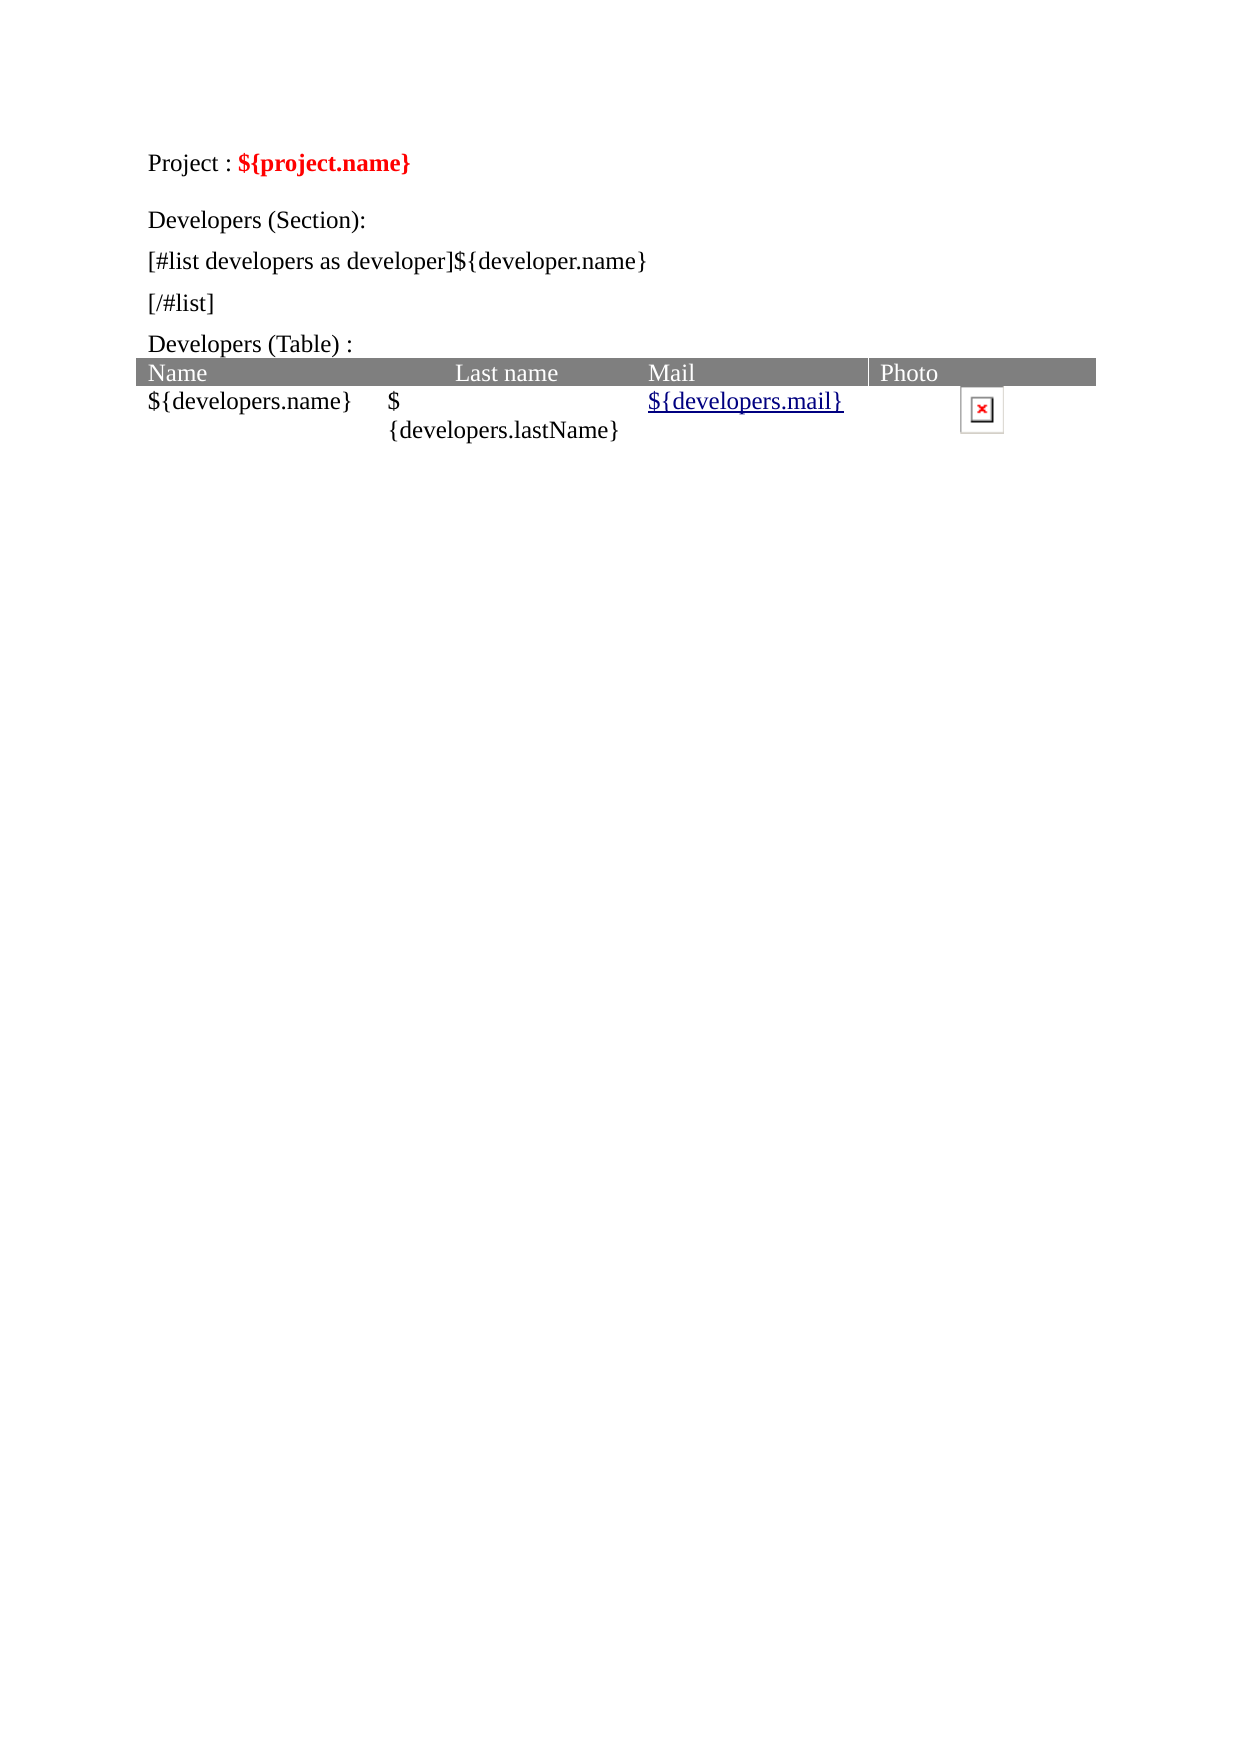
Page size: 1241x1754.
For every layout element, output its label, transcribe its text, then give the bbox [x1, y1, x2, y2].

table_cell [869, 386, 1096, 462]
table_header Photo [869, 358, 1096, 386]
text Project : ${project.name} [148, 148, 1093, 176]
text Developers (Section): [148, 205, 1093, 234]
table_header Mail [637, 358, 868, 386]
table_cell ${developers.lastName} [376, 386, 637, 462]
table_header Name [136, 358, 376, 386]
picture [960, 386, 1004, 434]
table_cell ${developers.name} [136, 386, 376, 462]
text [/#list] [148, 288, 1093, 316]
table_header Last name [376, 358, 637, 386]
text Developers (Table) : [148, 329, 1093, 358]
text [#list developers as developer]${developer.name} [148, 246, 1093, 275]
table_cell ${developers.mail} [637, 386, 868, 462]
